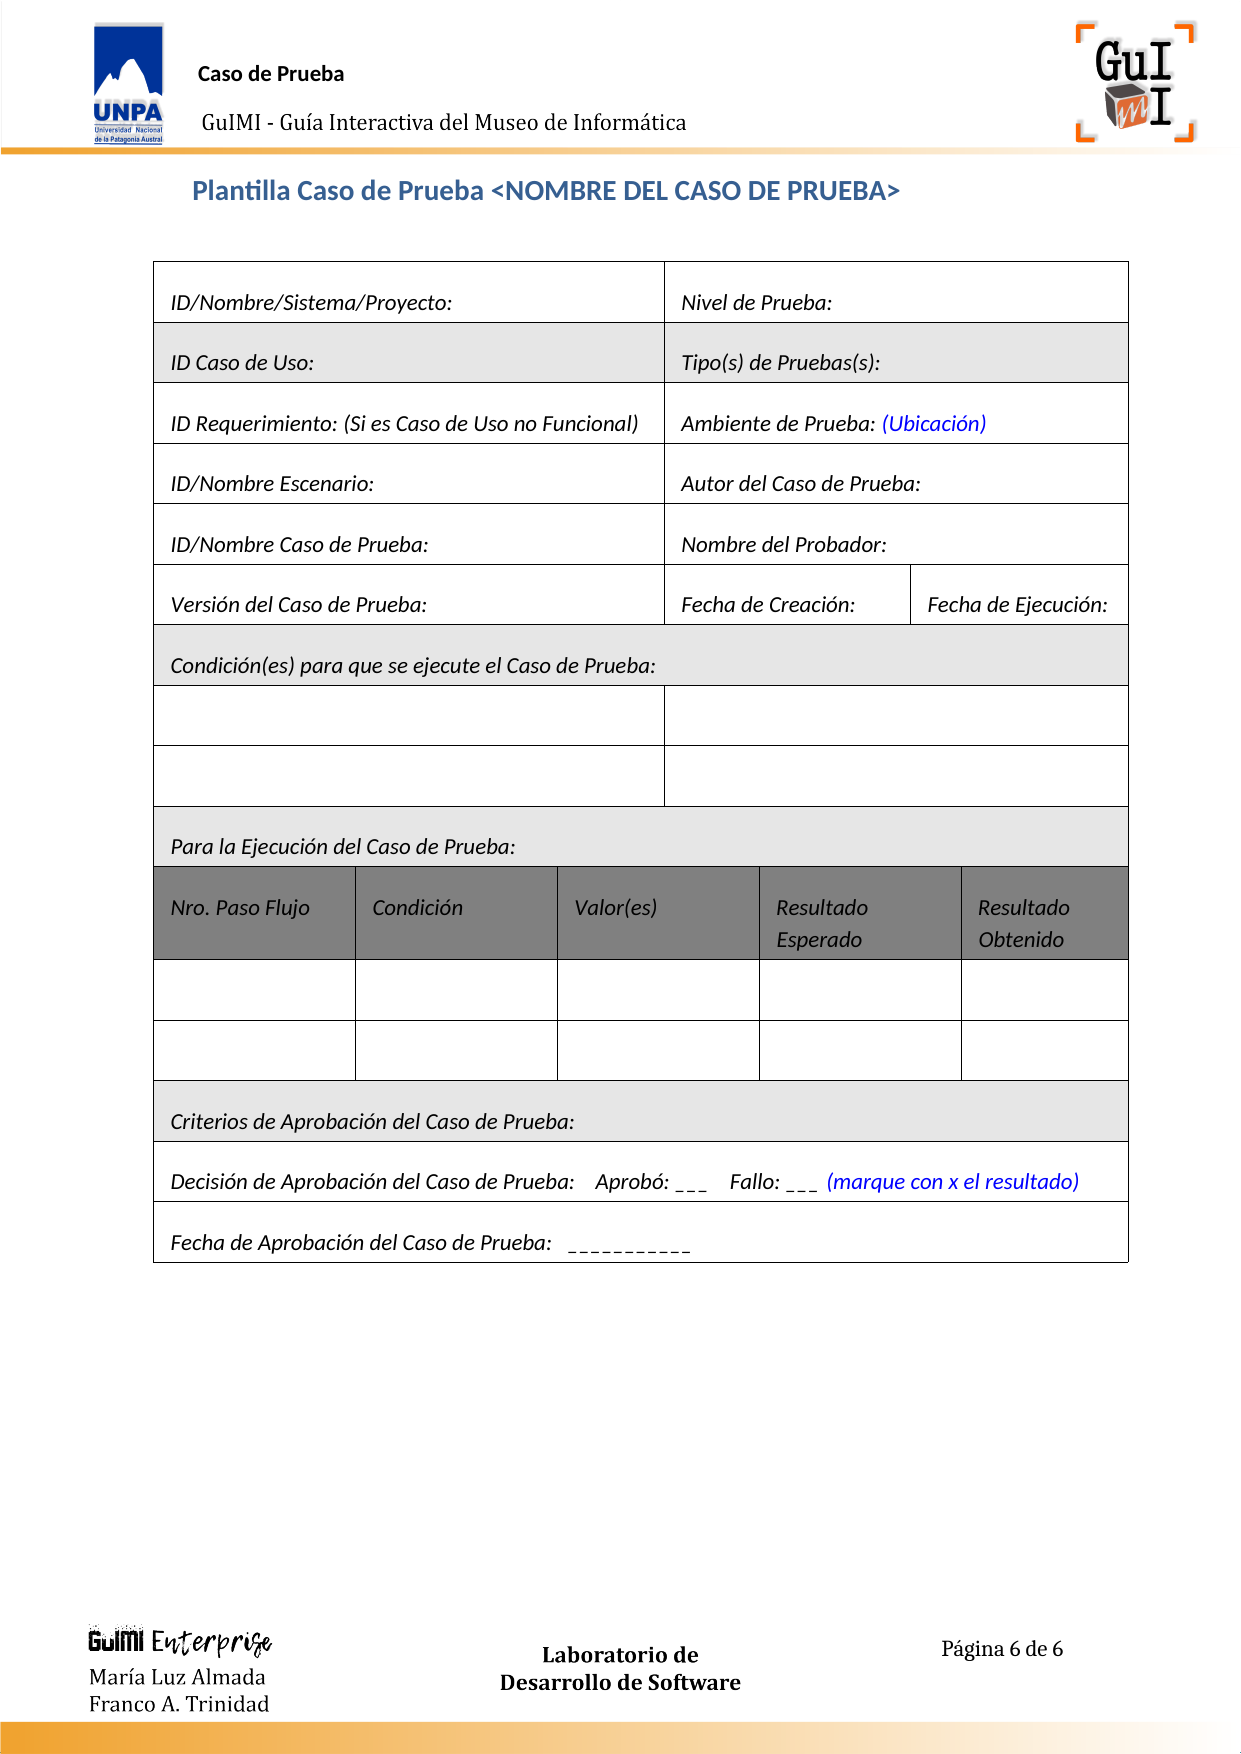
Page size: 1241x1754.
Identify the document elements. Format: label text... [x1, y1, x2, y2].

table_cell [154, 1021, 355, 1080]
table_cell [962, 1021, 1128, 1080]
table_cell Resultado Obtenido [962, 867, 1128, 959]
table_cell [154, 960, 355, 1019]
table_cell Versión del Caso de Prueba: [154, 565, 664, 624]
table_cell [356, 1021, 557, 1080]
table_cell Para la Ejecución del Caso de Prueba: [154, 807, 1128, 866]
table_cell [760, 960, 961, 1019]
table_cell [154, 686, 664, 745]
table_cell Fecha de Aprobación del Caso de Prueba: ___________ [154, 1202, 1128, 1262]
table_cell Fecha de Ejecución: [911, 565, 1128, 624]
table_cell Fecha de Creación: [665, 565, 910, 624]
table_cell Condición(es) para que se ejecute el Caso de Prueba: [154, 625, 1128, 685]
table_cell Criterios de Aprobación del Caso de Prueba: [154, 1081, 1128, 1141]
picture [0, 1613, 1241, 1754]
table_header Nivel de Prueba: [665, 262, 1128, 322]
table_cell Tipo(s) de Pruebas(s): [665, 323, 1128, 382]
text Plantilla Caso de Prueba <NOMBRE DEL CASO DE PRUEBA> [192, 172, 1063, 208]
picture [0, 0, 1241, 155]
table_cell Nro. Paso Flujo [154, 867, 355, 959]
table_cell [760, 1021, 961, 1080]
table_cell [665, 686, 1128, 745]
table_cell [558, 960, 759, 1019]
table_cell Condición [356, 867, 557, 959]
table_cell ID/Nombre Escenario: [154, 444, 664, 503]
table_cell Decisión de Aprobación del Caso de Prueba: Aprobó: ___ Fallo: ___ (marque con x el resultado) [154, 1142, 1128, 1201]
table_header ID/Nombre/Sistema/Proyecto: [154, 262, 664, 322]
table_cell ID/Nombre Caso de Prueba: [154, 504, 664, 564]
table_cell ID Caso de Uso: [154, 323, 664, 382]
table_cell [558, 1021, 759, 1080]
table_cell [962, 960, 1128, 1019]
table_cell [665, 746, 1128, 806]
table_cell Autor del Caso de Prueba: [665, 444, 1128, 503]
table_cell Resultado Esperado [760, 867, 961, 959]
table_cell Valor(es) [558, 867, 759, 959]
table_cell [356, 960, 557, 1019]
table_cell [154, 746, 664, 806]
table_cell ID Requerimiento: (Si es Caso de Uso no Funcional) [154, 383, 664, 443]
table_cell Ambiente de Prueba: (Ubicación) [665, 383, 1128, 443]
table_cell Nombre del Probador: [665, 504, 1128, 564]
